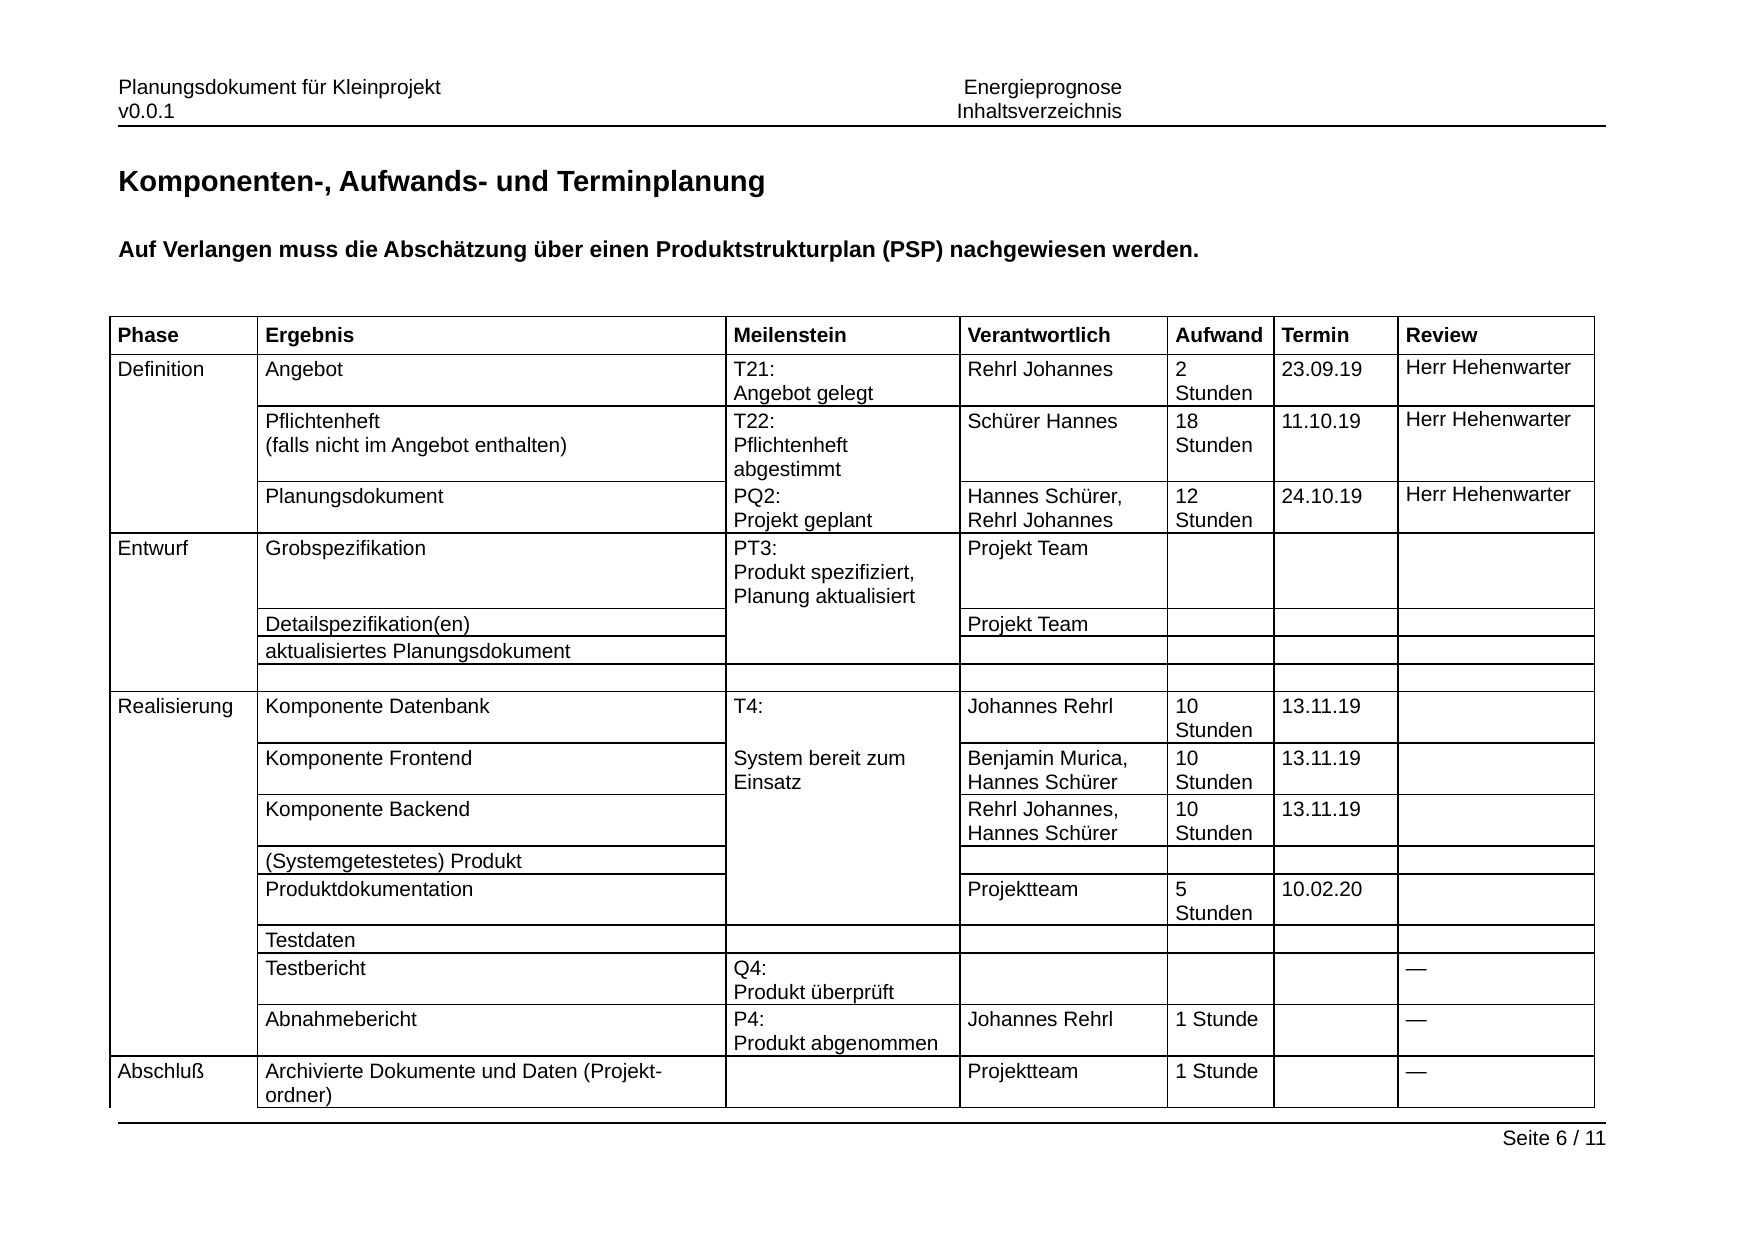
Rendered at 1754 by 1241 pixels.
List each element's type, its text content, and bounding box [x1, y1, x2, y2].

table_cell [111, 845, 257, 873]
table_cell 13.11.19 [1275, 744, 1397, 794]
table_cell Komponente Frontend [258, 744, 725, 794]
table_cell [727, 873, 959, 924]
table_cell P4: Produkt abge­nommen [727, 1005, 959, 1055]
table_cell 12 Stunden [1168, 482, 1273, 532]
table_cell Herr Hehenwarter [1399, 355, 1594, 405]
table_cell [1275, 926, 1397, 952]
table_cell [111, 608, 257, 635]
table_cell [1399, 875, 1594, 924]
table_cell [1168, 847, 1273, 873]
table_cell Herr Hehenwarter [1399, 407, 1594, 481]
table_cell 10 Stunden [1168, 744, 1273, 794]
table_cell 10 Stunden [1168, 692, 1273, 742]
table_cell 18 Stunden [1168, 407, 1273, 481]
table_cell Projekt Team [961, 609, 1167, 635]
table_cell 23.09.19 [1275, 355, 1397, 405]
table_header Meilenstein [727, 317, 959, 353]
table_cell Rehrl Johannes [961, 355, 1167, 405]
table_cell [1275, 847, 1397, 873]
table_cell [727, 665, 959, 691]
table_cell Q4: Produkt überprüft [727, 954, 959, 1003]
table_cell [1399, 534, 1594, 608]
table_cell Pflichten­heft (falls nicht im Angebot enthalten) [258, 407, 725, 481]
table_cell [1275, 954, 1397, 1003]
table_cell [1275, 534, 1397, 608]
table_cell Angebot [258, 355, 725, 405]
table_cell [1399, 637, 1594, 663]
table_cell Grobspezi­fi­kation [258, 534, 725, 608]
table_cell [961, 665, 1167, 691]
table_cell System bereit zum Einsatz [727, 742, 959, 794]
table_cell [727, 635, 959, 663]
table_cell Archivierte Dokumente und Daten (Projekt­ordner) [258, 1057, 725, 1107]
table_cell [258, 665, 725, 691]
table_cell [1399, 795, 1594, 845]
table_cell Johannes Rehrl [961, 692, 1167, 742]
table_cell Testdaten [258, 926, 725, 952]
table_cell [111, 405, 257, 481]
table_cell [727, 608, 959, 635]
table_cell [961, 954, 1167, 1003]
table_cell [961, 847, 1167, 873]
table_cell [1168, 926, 1273, 952]
table_cell PT3: Produkt spezifiziert, Planung aktualisiert [727, 534, 959, 608]
table_header Verantwortlich [961, 317, 1167, 353]
table_cell — [1399, 954, 1594, 1003]
table_cell [1275, 609, 1397, 635]
table_cell [1168, 954, 1273, 1003]
table_cell [1399, 665, 1594, 691]
table_cell 24.10.19 [1275, 482, 1397, 532]
table_cell [111, 635, 257, 663]
table_cell [111, 481, 257, 532]
table_cell Test­bericht [258, 954, 725, 1003]
table_cell Komponente Backend [258, 795, 725, 845]
table_cell [111, 924, 257, 952]
table_cell — [1399, 1005, 1594, 1055]
table_cell [727, 1057, 959, 1107]
table_cell Komponente Datenbank [258, 692, 725, 742]
table_cell [1168, 609, 1273, 635]
table_cell T4: [727, 692, 959, 742]
table_cell 13.11.19 [1275, 692, 1397, 742]
table_cell Projektteam [961, 1057, 1167, 1107]
table_cell [111, 742, 257, 794]
table_header Review [1399, 317, 1594, 353]
table_cell [1399, 609, 1594, 635]
table_cell T21: Angebot gelegt [727, 355, 959, 405]
table_cell [1399, 692, 1594, 742]
text Auf Verlangen muss die Abschätzung über einen Produktstrukturplan (PSP) nachgewiesen werden. [118, 236, 1606, 263]
table_cell 11.10.19 [1275, 407, 1397, 481]
table_cell [111, 794, 257, 845]
table_cell aktualisiertes Planungsdokument [258, 637, 725, 663]
table_cell Abschluß [111, 1057, 257, 1107]
table_cell [727, 794, 959, 845]
table_cell 1 Stunde [1168, 1057, 1273, 1107]
table_cell 13.11.19 [1275, 795, 1397, 845]
table_cell Johannes Rehrl [961, 1005, 1167, 1055]
table_cell [1275, 637, 1397, 663]
table_cell [1168, 637, 1273, 663]
table_cell [1399, 744, 1594, 794]
table_cell 10 Stunden [1168, 795, 1273, 845]
table_cell [1275, 1057, 1397, 1107]
table_cell Projekt Team [961, 534, 1167, 608]
table_cell Herr Hehenwarter [1399, 482, 1594, 532]
table_cell Produktdokumentation [258, 875, 725, 924]
table_cell [1168, 534, 1273, 608]
table_cell Abnahme­be­richt [258, 1005, 725, 1055]
subtitle Komponenten-, Aufwands- und Terminplanung [118, 164, 1606, 198]
table_cell PQ2: Projekt ge­plant [727, 481, 959, 532]
table_header Aufwand [1168, 317, 1273, 353]
table_cell T22: Pflichtenheft abgestimmt [727, 407, 959, 481]
table_cell [727, 926, 959, 952]
table_cell [961, 926, 1167, 952]
table_cell [961, 637, 1167, 663]
table_cell [727, 845, 959, 873]
table_cell — [1399, 1057, 1594, 1107]
table_cell [111, 952, 257, 1003]
table_cell 1 Stunde [1168, 1005, 1273, 1055]
table_cell [1275, 1005, 1397, 1055]
table_cell [111, 873, 257, 924]
table_cell [1275, 665, 1397, 691]
table_cell 10.02.20 [1275, 875, 1397, 924]
table_cell [111, 663, 257, 691]
table_header Termin [1275, 317, 1397, 353]
table_cell (Systemgetestetes) Produkt [258, 847, 725, 873]
table_cell Detail­spezi­fi­kation(en) [258, 609, 725, 635]
table_cell Definition [111, 355, 257, 405]
table_cell Benjamin Murica, Hannes Schürer [961, 744, 1167, 794]
table_cell Realisierung [111, 692, 257, 742]
table_cell Planungsdokument [258, 482, 725, 532]
table_cell [1168, 665, 1273, 691]
table_cell Entwurf [111, 534, 257, 608]
table_cell [1399, 847, 1594, 873]
table_cell Schürer Hannes [961, 407, 1167, 481]
table_cell Rehrl Johannes, Hannes Schürer [961, 795, 1167, 845]
table_cell [1399, 926, 1594, 952]
table_cell Projektteam [961, 875, 1167, 924]
table_cell [111, 1004, 257, 1055]
table_header Phase [111, 317, 257, 353]
table_header Ergebnis [258, 317, 725, 353]
table_cell 5 Stunden [1168, 875, 1273, 924]
table_cell 2 Stunden [1168, 355, 1273, 405]
table_cell Hannes Schürer, Rehrl Johannes [961, 482, 1167, 532]
